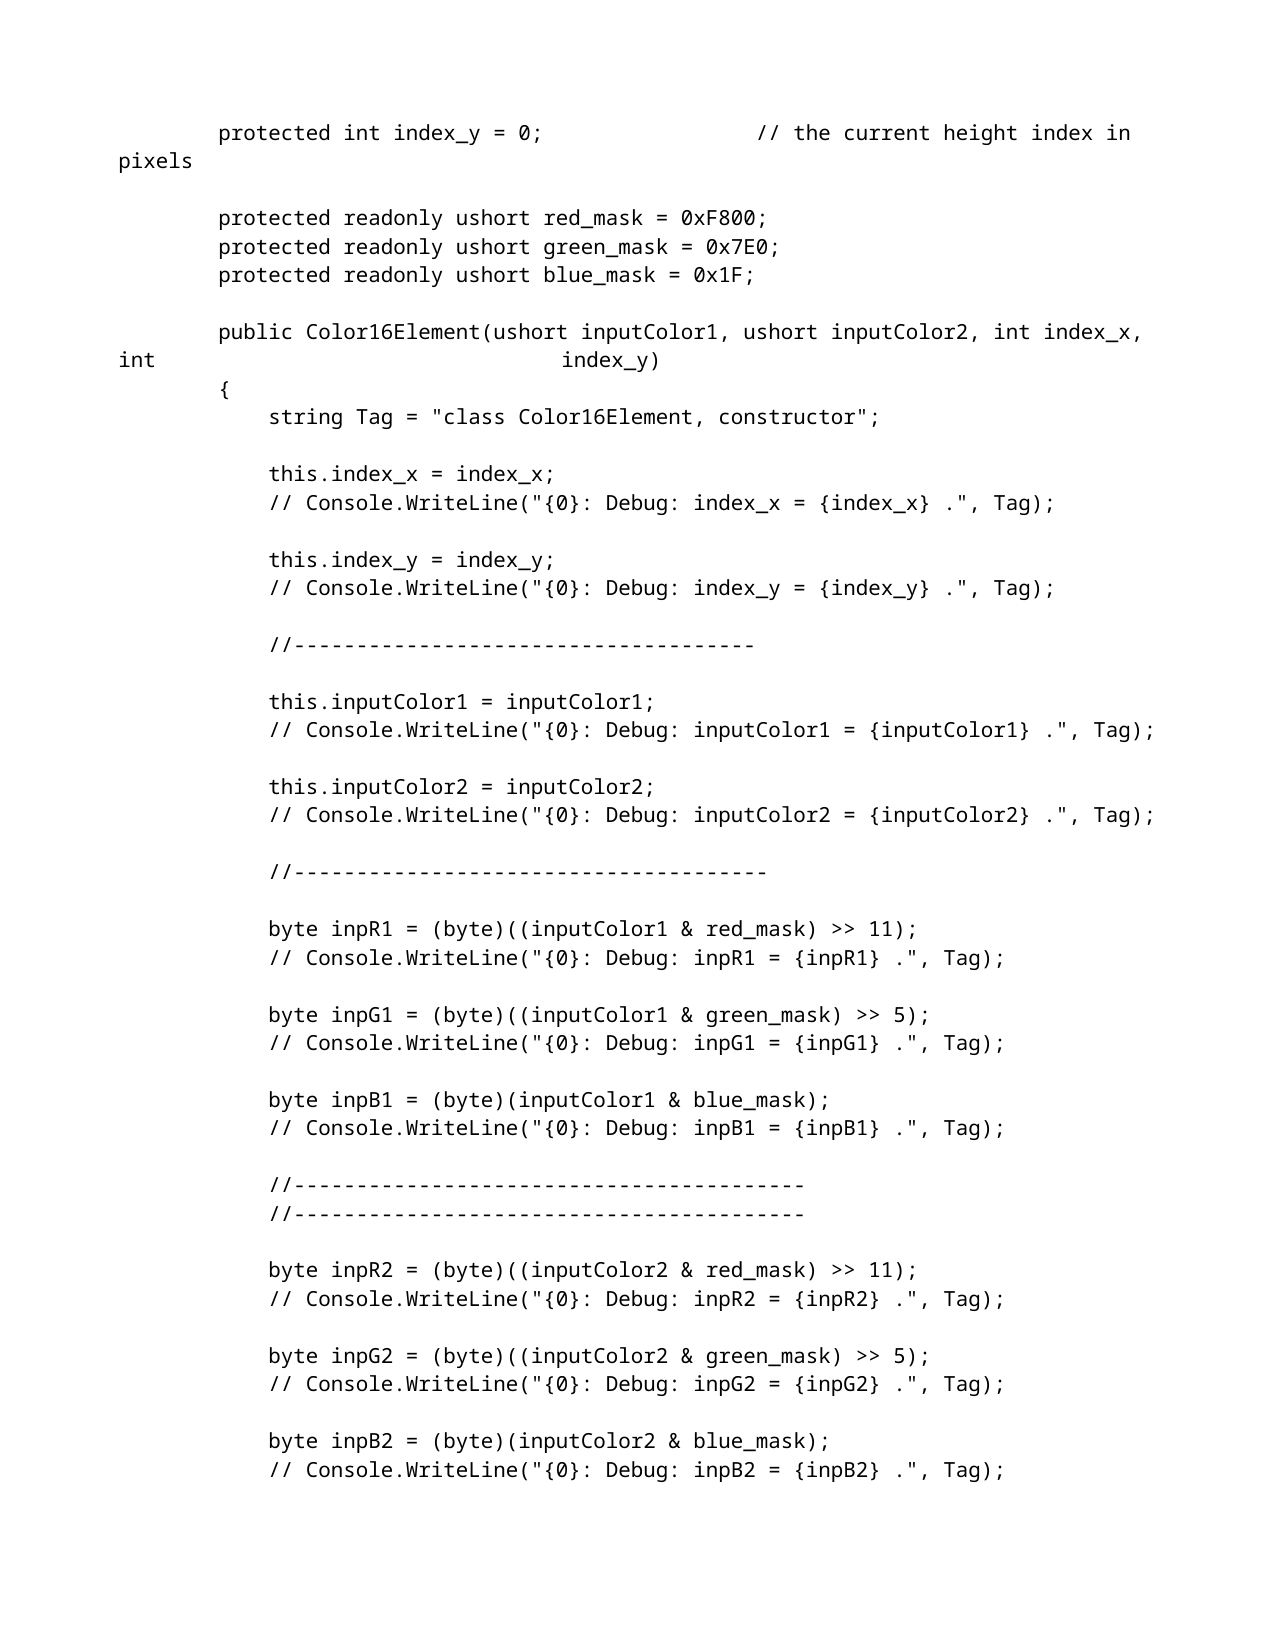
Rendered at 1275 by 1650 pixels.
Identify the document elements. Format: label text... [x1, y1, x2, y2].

text this.index_x = index_x; [118, 459, 1157, 488]
text byte inpB1 = (byte)(inputColor1 & blue_mask); [118, 1085, 1157, 1113]
text byte inpR2 = (byte)((inputColor2 & red_mask) >> 11); [118, 1256, 1157, 1284]
text protected readonly ushort blue_mask = 0x1F; [118, 260, 1157, 289]
text this.inputColor2 = inputColor2; [118, 772, 1157, 801]
text //----------------------------------------- [118, 1170, 1157, 1199]
text // Console.WriteLine("{0}: Debug: inpG2 = {inpG2} .", Tag); [118, 1369, 1157, 1398]
text //------------------------------------- [118, 630, 1157, 658]
text // Console.WriteLine("{0}: Debug: inpR1 = {inpR1} .", Tag); [118, 943, 1157, 971]
text // Console.WriteLine("{0}: Debug: inpG1 = {inpG1} .", Tag); [118, 1028, 1157, 1057]
text // Console.WriteLine("{0}: Debug: inpR2 = {inpR2} .", Tag); [118, 1284, 1157, 1312]
text protected readonly ushort red_mask = 0xF800; [118, 203, 1157, 232]
text // Console.WriteLine("{0}: Debug: inpB1 = {inpB1} .", Tag); [118, 1113, 1157, 1142]
text // Console.WriteLine("{0}: Debug: inputColor1 = {inputColor1} .", Tag); [118, 715, 1157, 744]
text byte inpR1 = (byte)((inputColor1 & red_mask) >> 11); [118, 914, 1157, 943]
text // Console.WriteLine("{0}: Debug: inpB2 = {inpB2} .", Tag); [118, 1455, 1157, 1483]
text // Console.WriteLine("{0}: Debug: inputColor2 = {inputColor2} .", Tag); [118, 801, 1157, 829]
text protected readonly ushort green_mask = 0x7E0; [118, 232, 1157, 260]
text protected int index_y = 0; // the current height index in pixels [118, 118, 1157, 175]
text this.inputColor1 = inputColor1; [118, 687, 1157, 715]
text public Color16Element(ushort inputColor1, ushort inputColor2, int index_x, int index_y) [118, 317, 1157, 374]
text byte inpG2 = (byte)((inputColor2 & green_mask) >> 5); [118, 1341, 1157, 1369]
text // Console.WriteLine("{0}: Debug: index_x = {index_x} .", Tag); [118, 488, 1157, 516]
text byte inpG1 = (byte)((inputColor1 & green_mask) >> 5); [118, 1000, 1157, 1028]
text this.index_y = index_y; [118, 545, 1157, 573]
text //-------------------------------------- [118, 857, 1157, 886]
text //----------------------------------------- [118, 1199, 1157, 1227]
text byte inpB2 = (byte)(inputColor2 & blue_mask); [118, 1426, 1157, 1455]
text { [118, 374, 1157, 402]
text string Tag = "class Color16Element, constructor"; [118, 402, 1157, 431]
text // Console.WriteLine("{0}: Debug: index_y = {index_y} .", Tag); [118, 573, 1157, 602]
